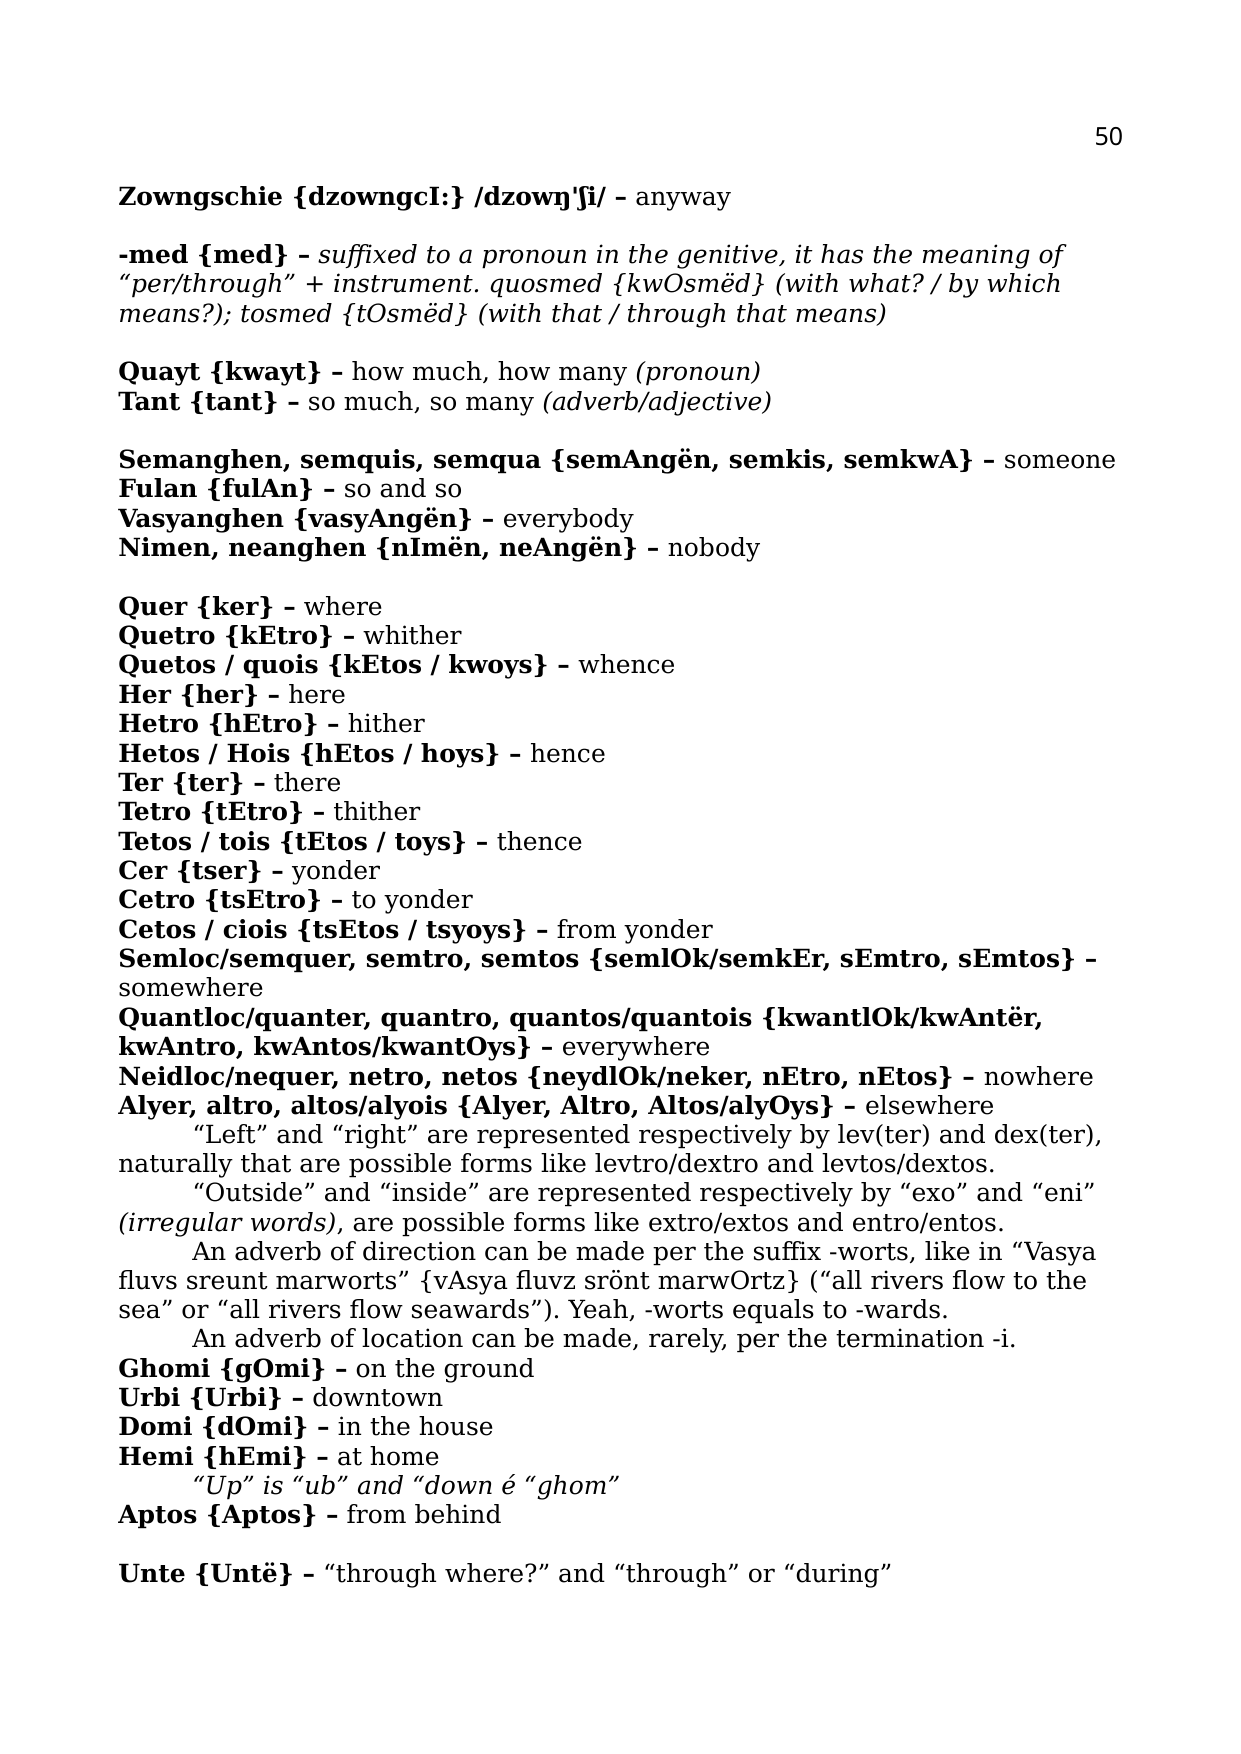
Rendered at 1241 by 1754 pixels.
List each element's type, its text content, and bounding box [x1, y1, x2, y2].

text Tetos / tois {tEtos / toys} – thence [118, 827, 1123, 856]
text Neidloc/nequer, netro, netos {neydlOk/neker, nEtro, nEtos} – nowhere [118, 1061, 1123, 1091]
text Aptos {Aptos} – from behind [118, 1500, 1123, 1529]
text Quantloc/quanter, quantro, quantos/quantois {kwantlOk/kwAntër, kwAntro, kwAntos/kwantOys} – everywhere [118, 1003, 1123, 1061]
text Quer {ker} – where [118, 592, 1123, 621]
text Cer {tser} – yonder [118, 856, 1123, 885]
text “Outside” and “inside” are represented respectively by “exo” and “eni” (irregular words), are possible forms like extro/extos and entro/entos. [118, 1178, 1123, 1237]
text Quetro {kEtro} – whither [118, 621, 1123, 650]
text Quayt {kwayt} – how much, how many (pronoun) [118, 357, 1123, 386]
text Zowngschie {dzowngcI:} /dzowŋ'ʃi/ – anyway [118, 182, 1123, 211]
text An adverb of direction can be made per the suffix -worts, like in “Vasya fluvs sreunt marworts” {vAsya fluvz srönt marwOrtz} (“all rivers flow to the sea” or “all rivers flow seawards”). Yeah, -worts equals to -wards. [118, 1237, 1123, 1324]
text Hetro {hEtro} – hither [118, 709, 1123, 738]
text Her {her} – here [118, 680, 1123, 709]
text Cetos / ciois {tsEtos / tsyoys} – from yonder [118, 915, 1123, 944]
text Quetos / quois {kEtos / kwoys} – whence [118, 650, 1123, 680]
text Ter {ter} – there [118, 768, 1123, 797]
text Domi {dOmi} – in the house [118, 1412, 1123, 1442]
text Hetos / Hois {hEtos / hoys} – hence [118, 738, 1123, 768]
text “Up” is “ub” and “down é “ghom” [118, 1471, 1123, 1500]
text Unte {Untë} – “through where?” and “through” or “during” [118, 1559, 1123, 1588]
text An adverb of location can be made, rarely, per the termination -i. [118, 1324, 1123, 1353]
text Cetro {tsEtro} – to yonder [118, 885, 1123, 915]
text “Left” and “right” are represented respectively by lev(ter) and dex(ter), naturally that are possible forms like levtro/dextro and levtos/dextos. [118, 1120, 1123, 1178]
text Hemi {hEmi} – at home [118, 1442, 1123, 1471]
text Semloc/semquer, semtro, semtos {semlOk/semkEr, sEmtro, sEmtos} – somewhere [118, 944, 1123, 1003]
text -med {med} – suffixed to a pronoun in the genitive, it has the meaning of “per/through” + instrument. quosmed {kwOsmëd} (with what? / by which means?); tosmed {tOsmëd} (with that / through that means) [118, 240, 1123, 328]
text Alyer, altro, altos/alyois {Alyer, Altro, Altos/alyOys} – elsewhere [118, 1091, 1123, 1120]
text Ghomi {gOmi} – on the ground [118, 1353, 1123, 1383]
text Semanghen, semquis, semqua {semAngën, semkis, semkwA} – someone [118, 445, 1123, 474]
text Urbi {Urbi} – downtown [118, 1383, 1123, 1412]
text Tetro {tEtro} – thither [118, 797, 1123, 827]
text Tant {tant} – so much, so many (adverb/adjective) [118, 386, 1123, 416]
text Nimen, neanghen {nImën, neAngën} – nobody [118, 533, 1123, 562]
text Fulan {fulAn} – so and so [118, 474, 1123, 504]
text Vasyanghen {vasyAngën} – everybody [118, 504, 1123, 533]
